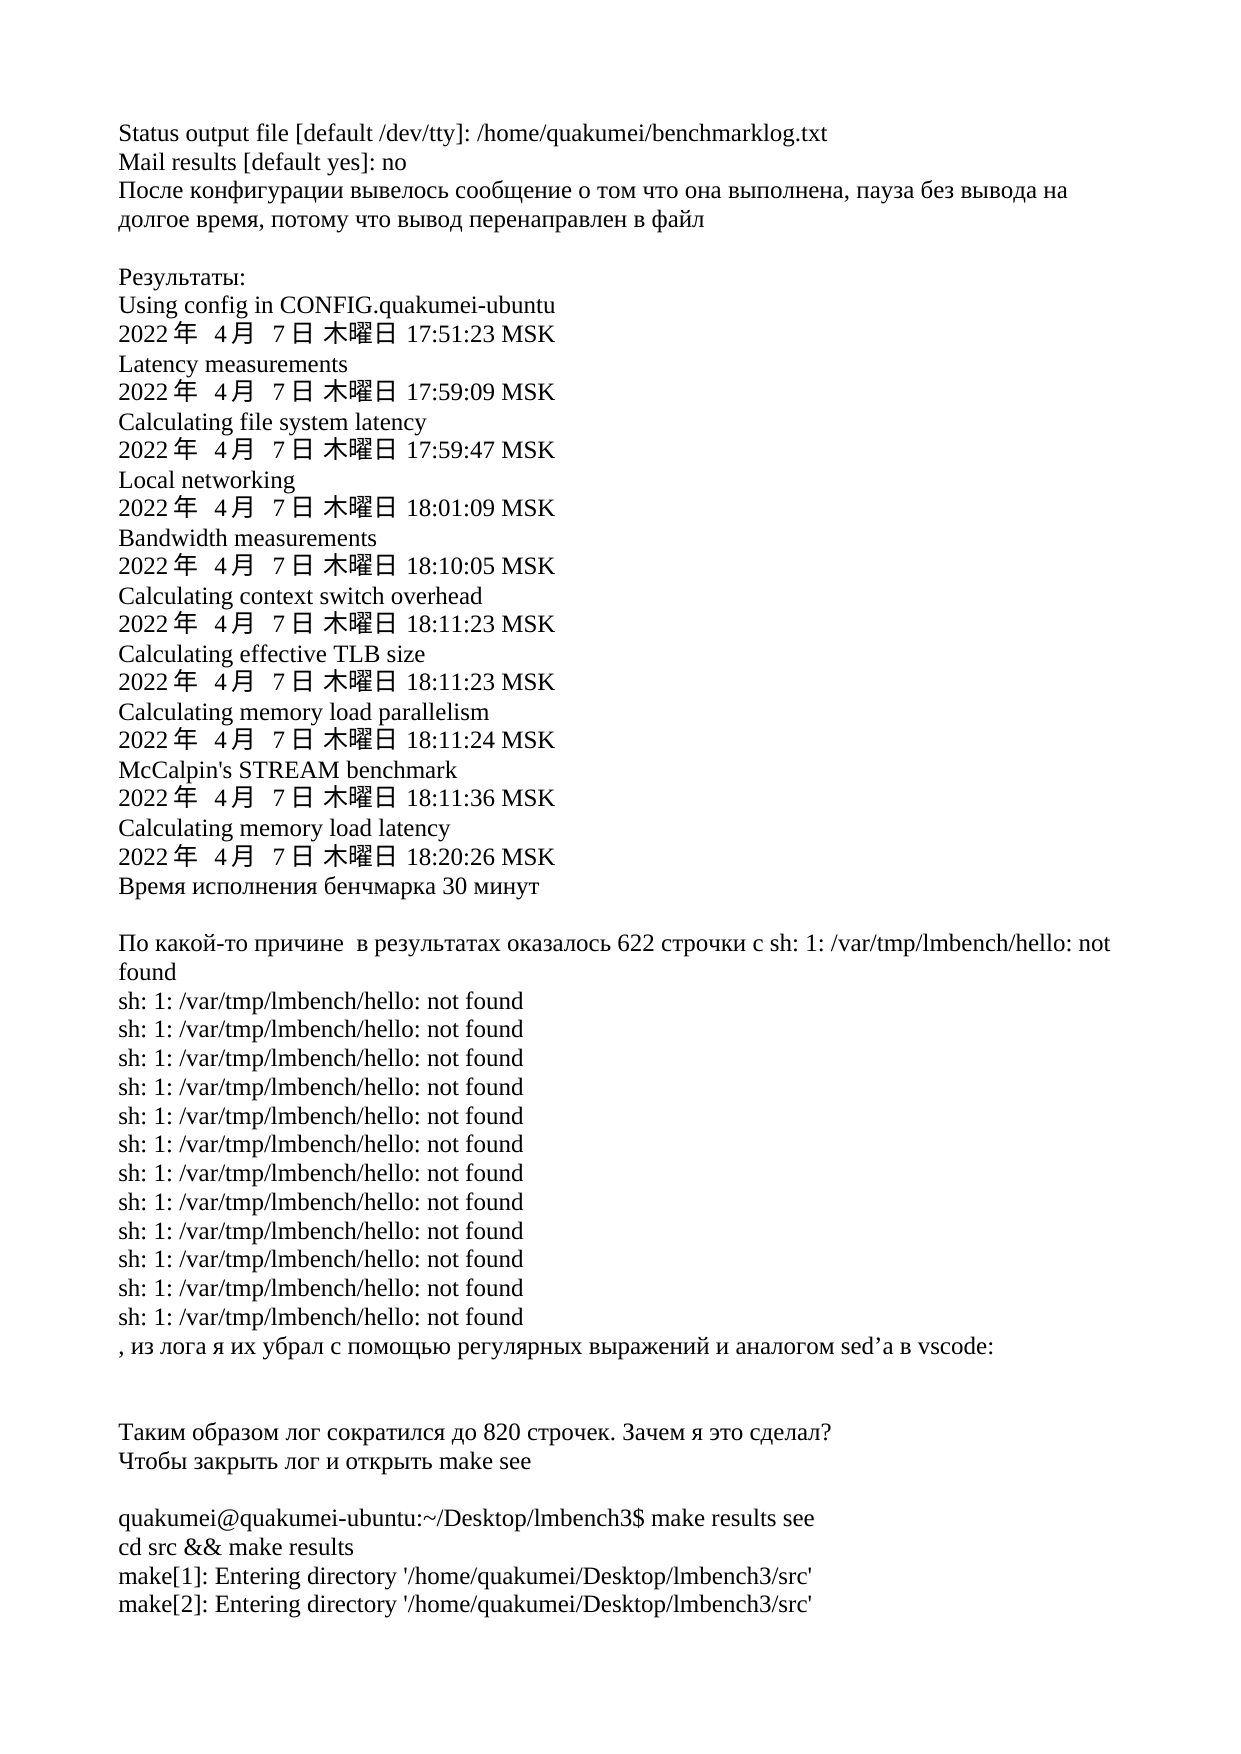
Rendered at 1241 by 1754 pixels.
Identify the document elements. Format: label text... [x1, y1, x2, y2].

text Время исполнения бенчмарка 30 минут [118, 871, 1122, 899]
text sh: 1: /var/tmp/lmbench/hello: not found [118, 1043, 1122, 1072]
text sh: 1: /var/tmp/lmbench/hello: not found [118, 1129, 1122, 1158]
text sh: 1: /var/tmp/lmbench/hello: not found [118, 1072, 1122, 1101]
text После конфигурации вывелось сообщение о том что она выполнена, пауза без вывода на долгое время, потому что вывод перенаправлен в файл [118, 176, 1122, 233]
text sh: 1: /var/tmp/lmbench/hello: not found [118, 1302, 1122, 1331]
text 2022年 4月 7日 木曜日 18:20:26 MSK [118, 842, 1122, 871]
text make[1]: Entering directory '/home/quakumei/Desktop/lmbench3/src' [118, 1561, 1122, 1589]
text McCalpin's STREAM benchmark [118, 755, 1122, 783]
text sh: 1: /var/tmp/lmbench/hello: not found [118, 1273, 1122, 1302]
text , из лога я их убрал c помощью регулярных выражений и аналогом sed’а в vscode: [118, 1331, 1122, 1359]
text Calculating effective TLB size [118, 639, 1122, 667]
text Calculating file system latency [118, 407, 1122, 435]
text Calculating memory load latency [118, 813, 1122, 842]
text Calculating memory load parallelism [118, 697, 1122, 726]
text make[2]: Entering directory '/home/quakumei/Desktop/lmbench3/src' [118, 1589, 1122, 1618]
text 2022年 4月 7日 木曜日 17:51:23 MSK [118, 319, 1122, 349]
text Bandwidth measurements [118, 523, 1122, 551]
text Результаты: [118, 262, 1122, 291]
text Таким образом лог сократился до 820 строчек. Зачем я это сделал? Чтобы закрыть лог и открыть make see [118, 1417, 1122, 1474]
text Using config in CONFIG.quakumei-ubuntu [118, 291, 1122, 319]
text 2022年 4月 7日 木曜日 18:11:36 MSK [118, 783, 1122, 813]
text Local networking [118, 465, 1122, 493]
text sh: 1: /var/tmp/lmbench/hello: not found [118, 1014, 1122, 1043]
text 2022年 4月 7日 木曜日 18:01:09 MSK [118, 493, 1122, 523]
text 2022年 4月 7日 木曜日 18:11:24 MSK [118, 726, 1122, 755]
text quakumei@quakumei-ubuntu:~/Desktop/lmbench3$ make results see [118, 1503, 1122, 1532]
text Status output file [default /dev/tty]: /home/quakumei/benchmarklog.txt [118, 118, 1122, 147]
text sh: 1: /var/tmp/lmbench/hello: not found [118, 1158, 1122, 1187]
text sh: 1: /var/tmp/lmbench/hello: not found [118, 1187, 1122, 1216]
text Latency measurements [118, 349, 1122, 377]
text 2022年 4月 7日 木曜日 17:59:47 MSK [118, 435, 1122, 465]
text Calculating context switch overhead [118, 581, 1122, 609]
text 2022年 4月 7日 木曜日 18:10:05 MSK [118, 551, 1122, 581]
text cd src && make results [118, 1532, 1122, 1561]
text sh: 1: /var/tmp/lmbench/hello: not found [118, 986, 1122, 1014]
text 2022年 4月 7日 木曜日 18:11:23 MSK [118, 609, 1122, 639]
text По какой-то причине в результатах оказалось 622 строчки с sh: 1: /var/tmp/lmbench/hello: not found [118, 928, 1122, 986]
text sh: 1: /var/tmp/lmbench/hello: not found [118, 1244, 1122, 1273]
text sh: 1: /var/tmp/lmbench/hello: not found [118, 1101, 1122, 1129]
text sh: 1: /var/tmp/lmbench/hello: not found [118, 1216, 1122, 1244]
text Mail results [default yes]: no [118, 147, 1122, 176]
text 2022年 4月 7日 木曜日 17:59:09 MSK [118, 377, 1122, 407]
text 2022年 4月 7日 木曜日 18:11:23 MSK [118, 667, 1122, 697]
